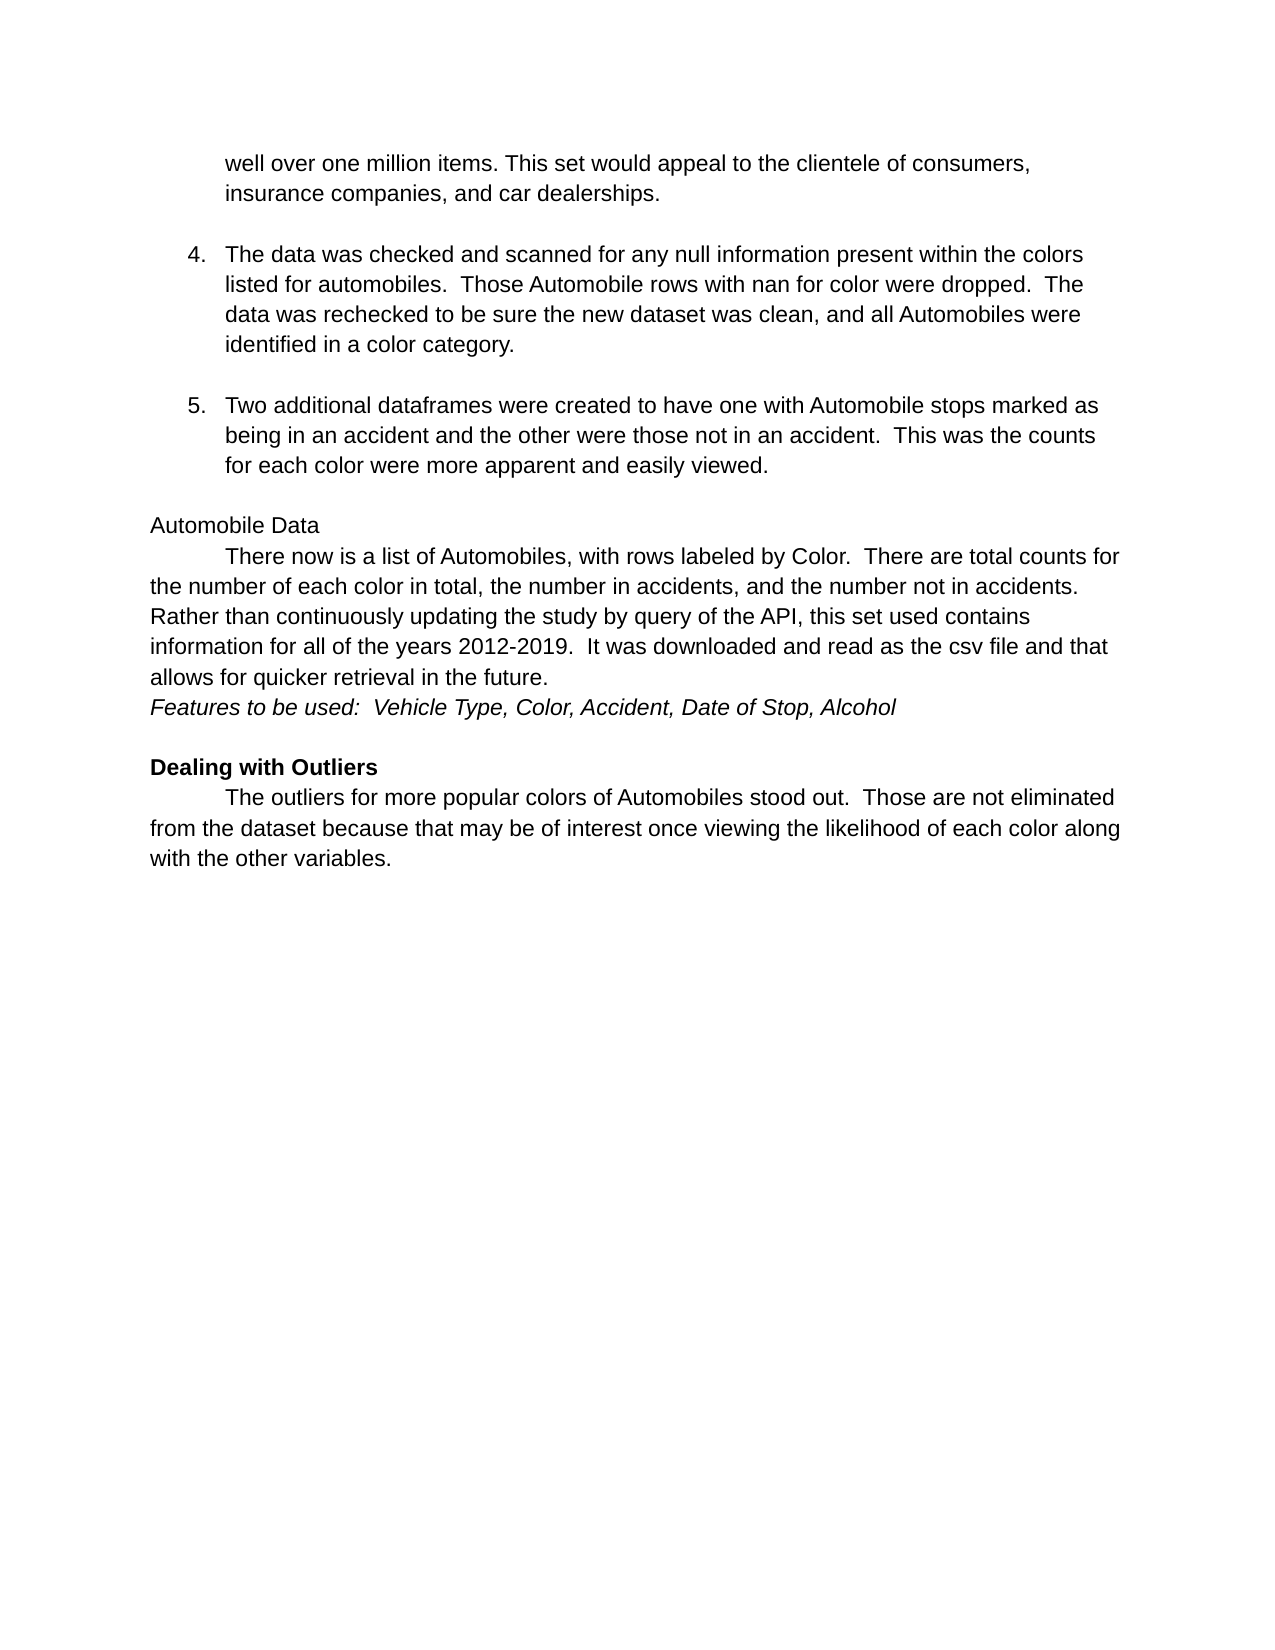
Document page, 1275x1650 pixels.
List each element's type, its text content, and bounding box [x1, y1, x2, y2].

list well over one million items. This set would appeal to the clientele of consumers, insurance companies, and car dealerships. [187, 150, 1125, 207]
text Features to be used: Vehicle Type, Color, Accident, Date of Stop, Alcohol [150, 694, 1125, 720]
list The data was checked and scanned for any null information present within the colors listed for automobiles. Those Automobile rows with nan for color were dropped. The data was rechecked to be sure the new dataset was clean, and all Automobiles were identified in a color category. [187, 241, 1125, 358]
text The outliers for more popular colors of Automobiles stood out. Those are not eliminated from the dataset because that may be of interest once viewing the likelihood of each color along with the other variables. [150, 784, 1125, 871]
text Dealing with Outliers [150, 754, 1125, 781]
list Two additional dataframes were created to have one with Automobile stops marked as being in an accident and the other were those not in an accident. This was the counts for each color were more apparent and easily viewed. [187, 392, 1125, 478]
text There now is a list of Automobiles, with rows labeled by Color. There are total counts for the number of each color in total, the number in accidents, and the number not in accidents. Rather than continuously updating the study by query of the API, this set used contains information for all of the years 2012-2019. It was downloaded and read as the csv file and that allows for quicker retrieval in the future. [150, 543, 1125, 690]
text Automobile Data [150, 512, 1125, 539]
